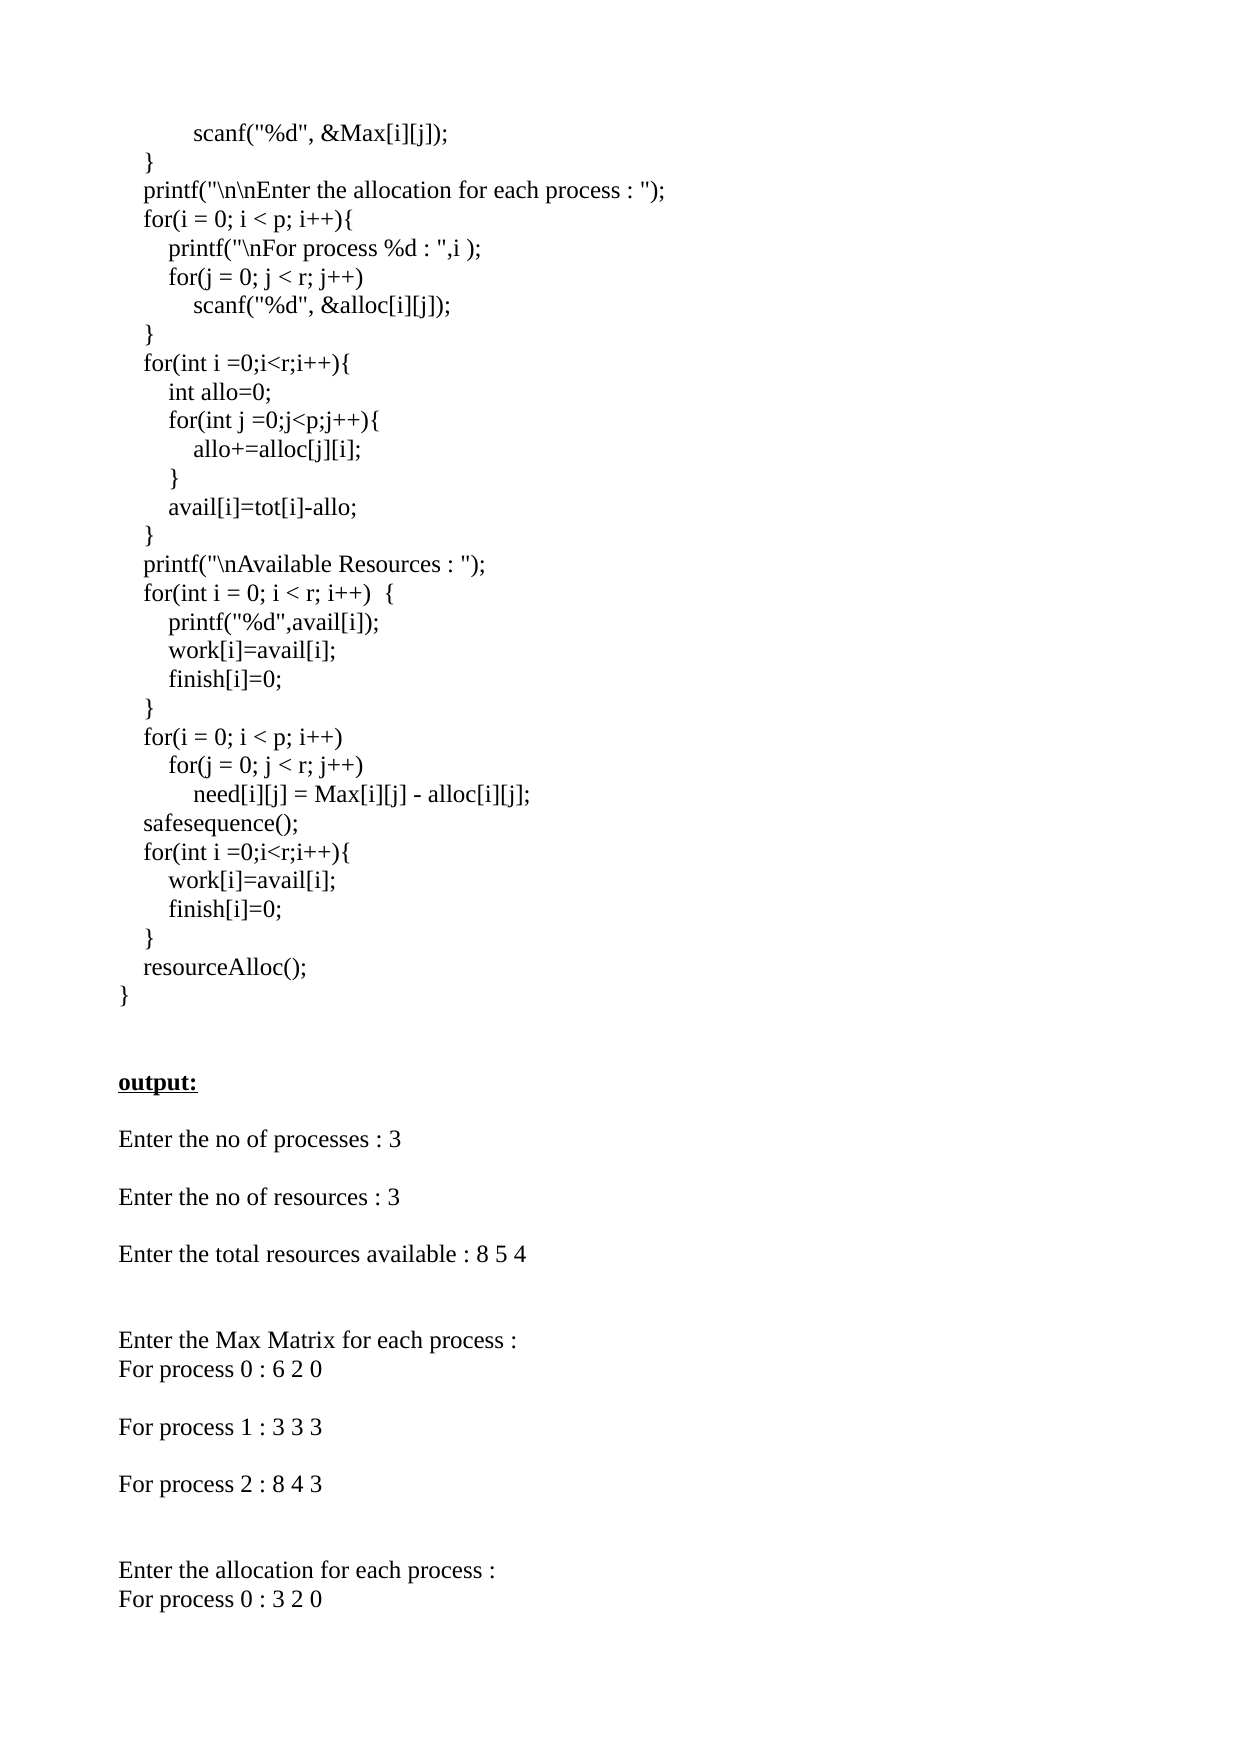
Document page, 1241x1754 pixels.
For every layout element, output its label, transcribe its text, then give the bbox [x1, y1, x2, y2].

text finish[i]=0; [118, 894, 1122, 923]
text for(int i =0;i<r;i++){ [118, 837, 1122, 866]
text for(int i = 0; i < r; i++) { [118, 578, 1122, 607]
text for(j = 0; j < r; j++) [118, 751, 1122, 779]
text allo+=alloc[j][i]; [118, 434, 1122, 463]
text printf("\nAvailable Resources : "); [118, 549, 1122, 578]
text work[i]=avail[i]; [118, 866, 1122, 894]
text for(int j =0;j<p;j++){ [118, 406, 1122, 434]
text scanf("%d", &Max[i][j]); [118, 118, 1122, 147]
text printf("\n\nEnter the allocation for each process : "); [118, 176, 1122, 204]
text Enter the total resources available : 8 5 4 [118, 1239, 1122, 1268]
text Enter the no of resources : 3 [118, 1182, 1122, 1211]
text } [118, 521, 1122, 549]
text } [118, 981, 1122, 1009]
text for(i = 0; i < p; i++){ [118, 204, 1122, 233]
text } [118, 147, 1122, 176]
text For process 2 : 8 4 3 [118, 1469, 1122, 1498]
text scanf("%d", &alloc[i][j]); [118, 291, 1122, 319]
text } [118, 923, 1122, 952]
text } [118, 319, 1122, 348]
text printf("\nFor process %d : ",i ); [118, 233, 1122, 262]
text for(int i =0;i<r;i++){ [118, 348, 1122, 377]
text resourceAlloc(); [118, 952, 1122, 981]
text work[i]=avail[i]; [118, 636, 1122, 664]
text output: [118, 1067, 1122, 1096]
text int allo=0; [118, 377, 1122, 406]
text For process 0 : 3 2 0 [118, 1584, 1122, 1613]
text For process 1 : 3 3 3 [118, 1412, 1122, 1441]
text for(j = 0; j < r; j++) [118, 262, 1122, 291]
text printf("%d",avail[i]); [118, 607, 1122, 636]
text finish[i]=0; [118, 664, 1122, 693]
text for(i = 0; i < p; i++) [118, 722, 1122, 751]
text } [118, 693, 1122, 722]
text For process 0 : 6 2 0 [118, 1354, 1122, 1383]
text } [118, 463, 1122, 492]
text safesequence(); [118, 808, 1122, 837]
text Enter the no of processes : 3 [118, 1124, 1122, 1153]
text Enter the Max Matrix for each process : [118, 1326, 1122, 1354]
text need[i][j] = Max[i][j] - alloc[i][j]; [118, 779, 1122, 808]
text avail[i]=tot[i]-allo; [118, 492, 1122, 521]
text Enter the allocation for each process : [118, 1556, 1122, 1584]
